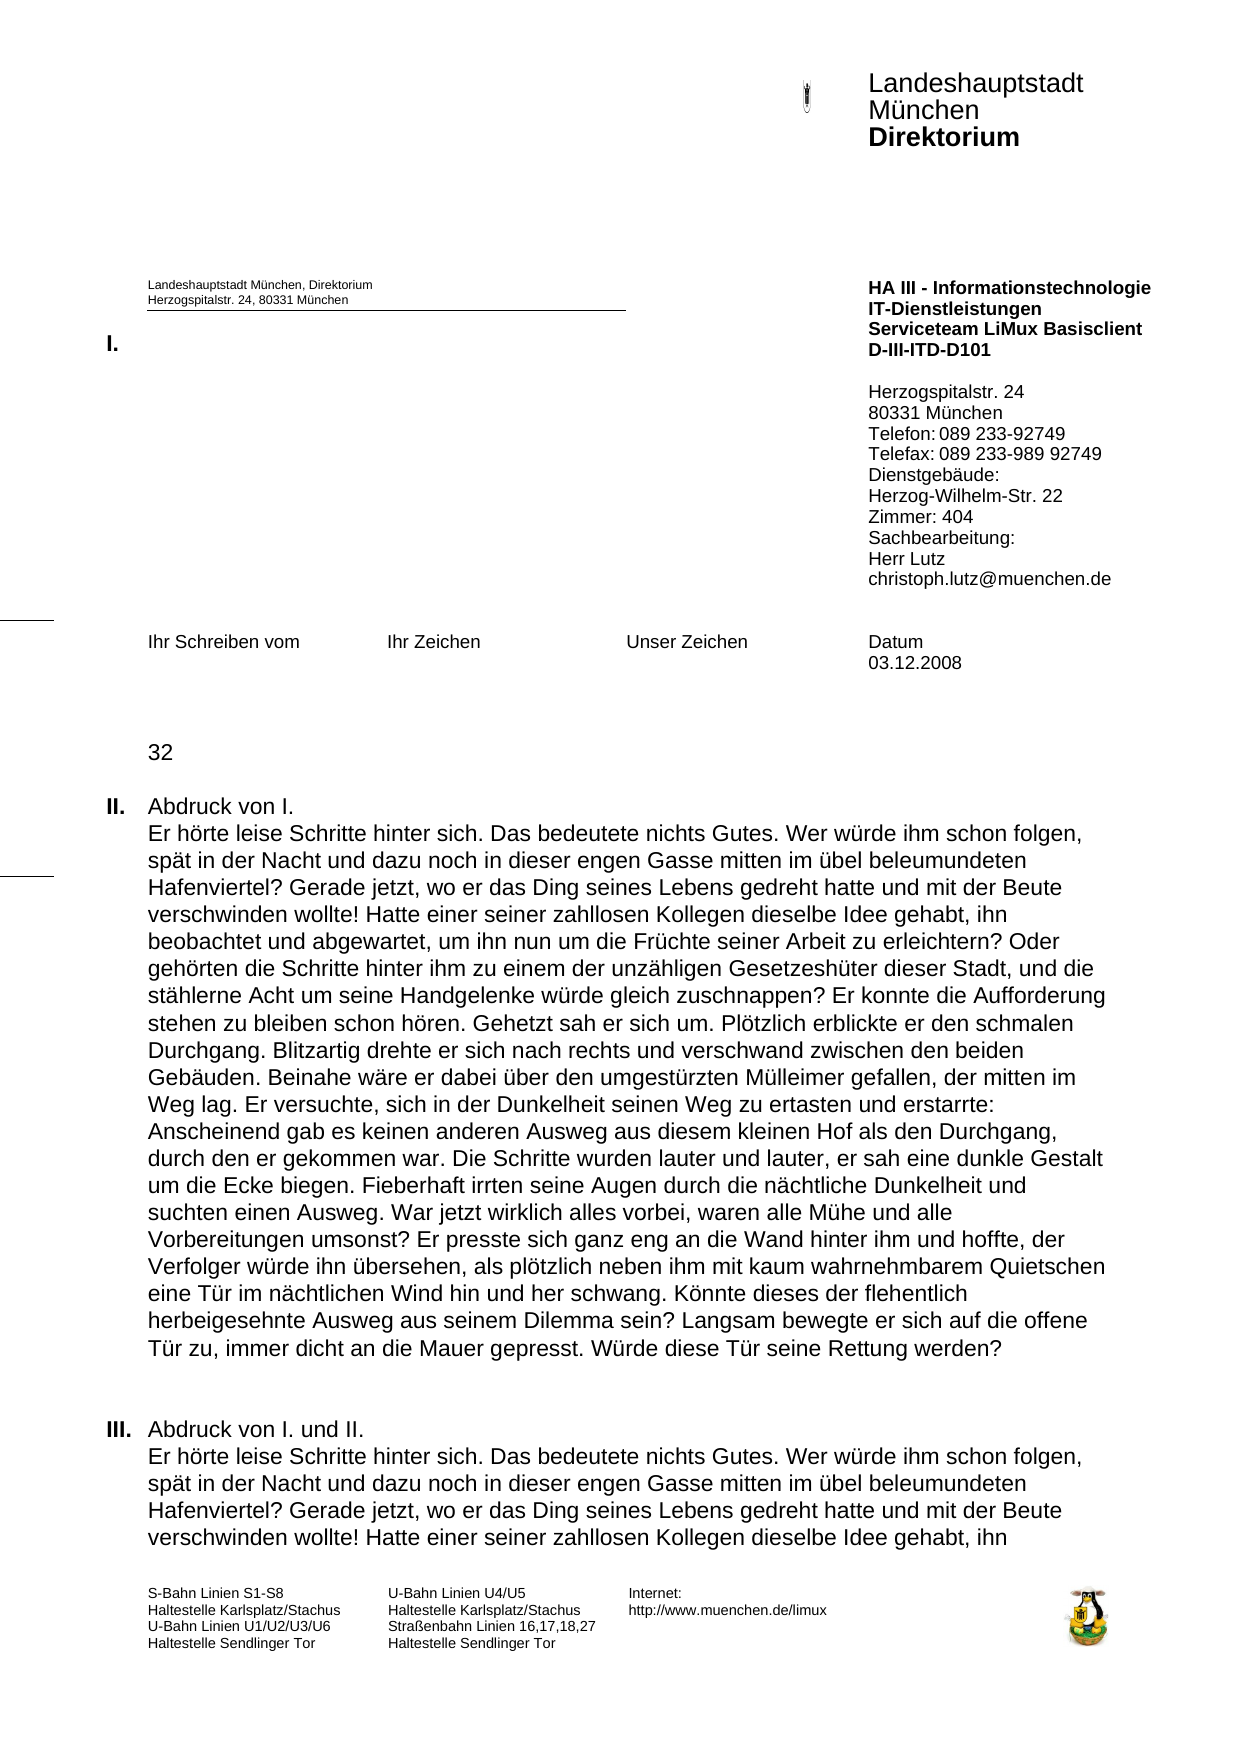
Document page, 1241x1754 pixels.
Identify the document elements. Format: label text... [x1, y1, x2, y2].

table_header U-Bahn Linien U4/U5 Haltestelle Karlsplatz/Stachus Straßenbahn Linien 16,17,18,27 Haltestelle Sendlinger Tor [388, 1551, 628, 1652]
picture [1063, 1585, 1109, 1647]
text Herzogspitalstr. 24 80331 München Telefon: 089 233-92749 Telefax: 089 233-989 92749 Dienstgebäude: Herzog-Wilhelm-Str. 22 Zimmer: 404 Sachbearbeitung: Herr Lutz christoph.lutz@muenchen.de [868, 382, 1199, 590]
text Unser Zeichen [626, 632, 833, 653]
picture [803, 80, 811, 113]
text 03.12.2008 [868, 653, 1108, 673]
table_header Internet: http://www.muenchen.de/limux [628, 1551, 869, 1652]
text Er hörte leise Schritte hinter sich. Das bedeutete nichts Gutes. Wer würde ihm schon folgen, spät in der Nacht und dazu noch in dieser engen Gasse mitten im übel beleumundeten Hafenviertel? Gerade jetzt, wo er das Ding seines Lebens gedreht hatte und mit der Beute verschwinden wollte! Hatte einer seiner zahllosen Kollegen dieselbe Idee gehabt, ihn beobachtet und abgewartet, um ihn nun um die Früchte seiner Arbeit zu erleichtern? Oder gehörten die Schritte hinter ihm zu einem der unzähligen Gesetzeshüter dieser Stadt, und die stählerne Acht um seine Handgelenke würde gleich zuschnappen? Er konnte die Aufforderung stehen zu bleiben schon hören. Gehetzt sah er sich um. Plötzlich erblickte er den schmalen Durchgang. Blitzartig drehte er sich nach rechts und verschwand zwischen den beiden Gebäuden. Beinahe wäre er dabei über den umgestürzten Mülleimer gefallen, der mitten im Weg lag. Er versuchte, sich in der Dunkelheit seinen Weg zu ertasten und erstarrte: Anscheinend gab es keinen anderen Ausweg aus diesem kleinen Hof als den Durchgang, durch den er gekommen war. Die Schritte wurden lauter und lauter, er sah eine dunkle Gestalt um die Ecke biegen. Fieberhaft irrten seine Augen durch die nächtliche Dunkelheit und suchten einen Ausweg. War jetzt wirklich alles vorbei, waren alle Mühe und alle Vorbereitungen umsonst? Er presste sich ganz eng an die Wand hinter ihm und hoffte, der Verfolger würde ihn übersehen, als plötzlich neben ihm mit kaum wahrnehmbarem Quietschen eine Tür im nächtlichen Wind hin und her schwang. Könnte dieses der flehentlich herbeigesehnte Ausweg aus seinem Dilemma sein? Langsam bewegte er sich auf die offene Tür zu, immer dicht an die Mauer gepresst. Würde diese Tür seine Rettung werden? [148, 820, 1109, 1361]
text HA III - Informationstechnologie IT-Dienstleistungen Serviceteam LiMux Basisclient [868, 277, 1199, 340]
text 32 [148, 738, 1109, 766]
text Landeshauptstadt [868, 71, 1199, 98]
text Landeshauptstadt München, Direktorium [148, 277, 626, 292]
text Er hörte leise Schritte hinter sich. Das bedeutete nichts Gutes. Wer würde ihm schon folgen, spät in der Nacht und dazu noch in dieser engen Gasse mitten im übel beleumundeten Hafenviertel? Gerade jetzt, wo er das Ding seines Lebens gedreht hatte und mit der Beute verschwinden wollte! Hatte einer seiner zahllosen Kollegen dieselbe Idee gehabt, ihn [148, 1443, 1109, 1551]
text I. [106, 331, 136, 356]
table_header [869, 1551, 1110, 1652]
text D-III-ITD-D101 [868, 340, 1199, 361]
text Direktorium [868, 125, 1199, 152]
text Herzogspitalstr. 24, 80331 München [148, 292, 626, 307]
text Datum [868, 632, 1108, 653]
table_header S-Bahn Linien S1-S8 Haltestelle Karlsplatz/Stachus U-Bahn Linien U1/U2/U3/U6 Haltestelle Sendlinger Tor [148, 1551, 388, 1652]
text Ihr Schreiben vom [148, 632, 354, 653]
text Ihr Zeichen [387, 632, 593, 653]
text III. Abdruck von I. und II. [106, 1416, 1109, 1443]
text II. Abdruck von I. [106, 793, 1109, 820]
text München [868, 98, 1199, 125]
